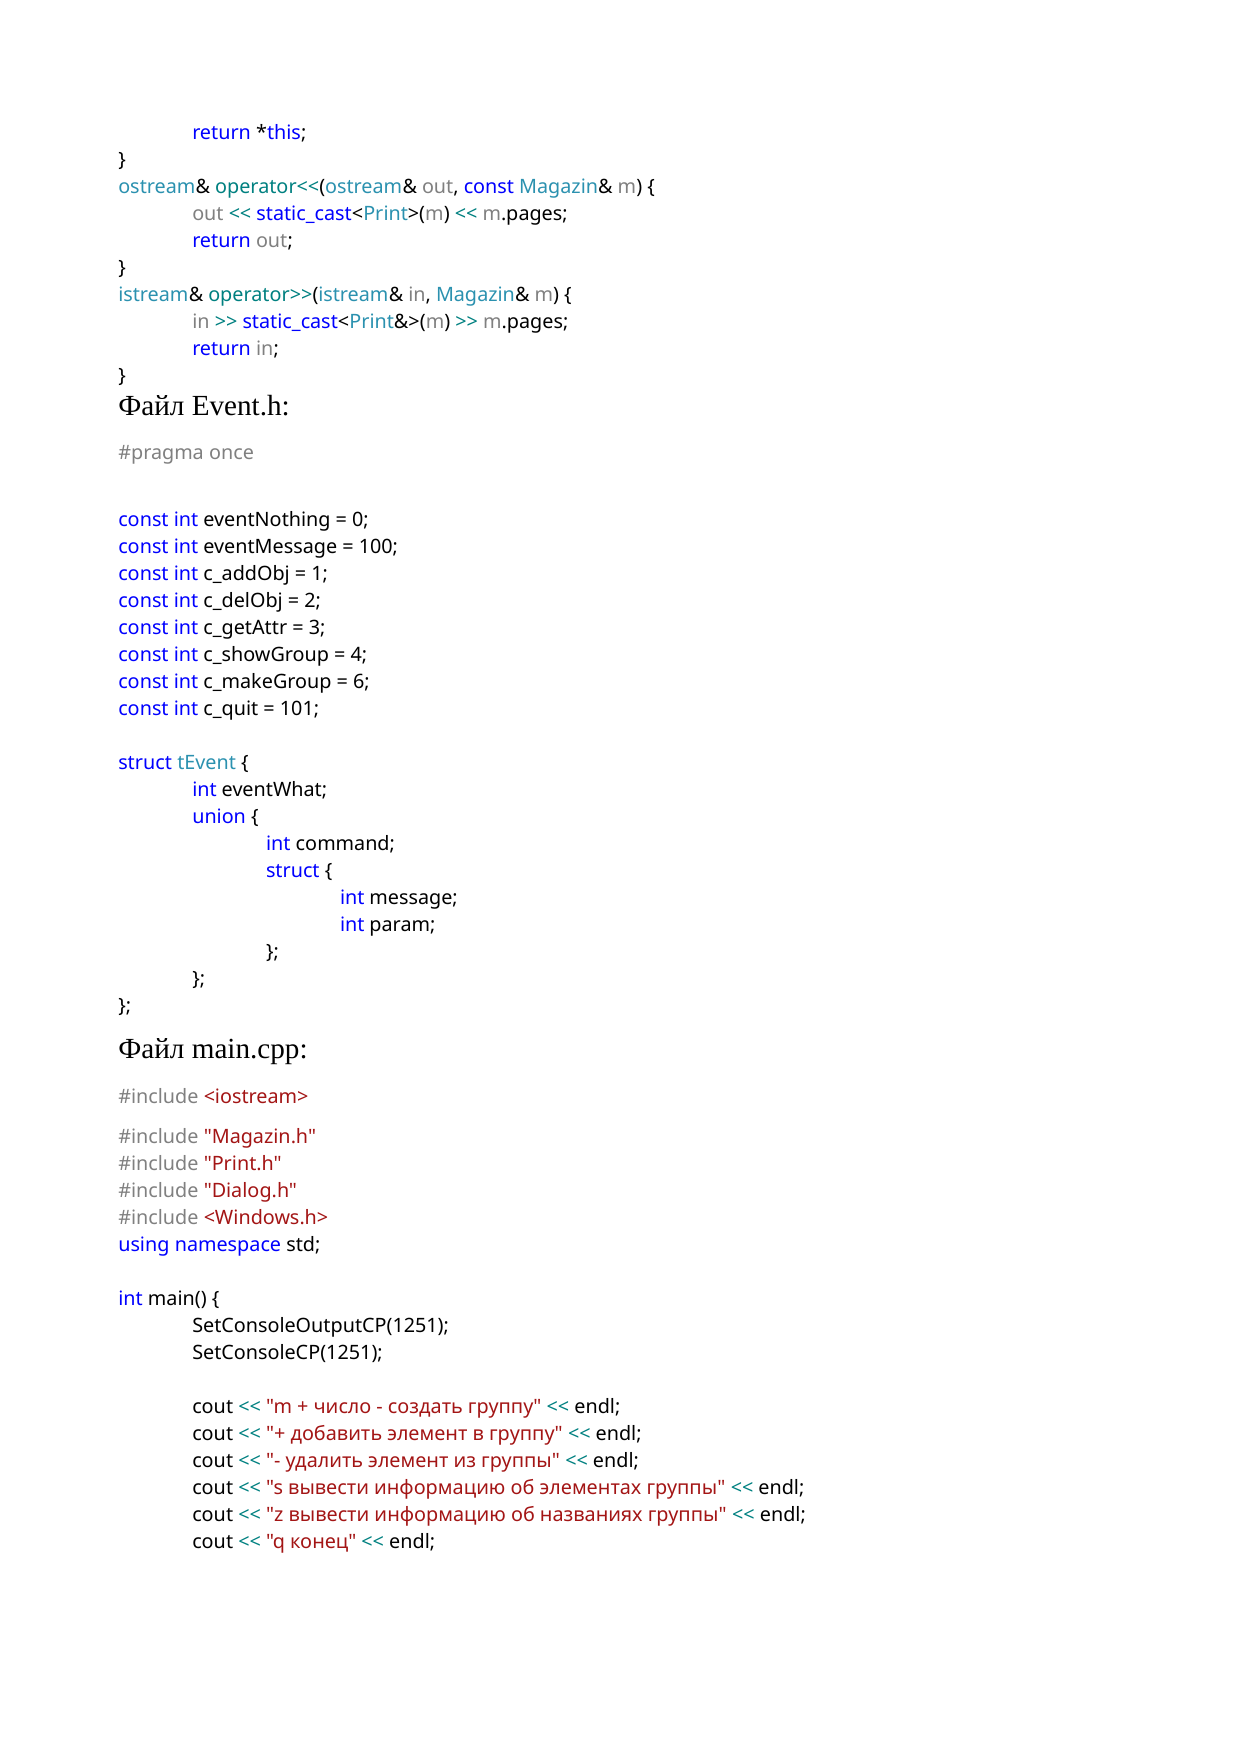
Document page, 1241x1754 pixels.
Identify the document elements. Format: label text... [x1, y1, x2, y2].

text #include "Dialog.h" [118, 1176, 1122, 1203]
text Файл Event.h: [118, 388, 1122, 421]
text #pragma once [118, 438, 1122, 465]
text cout << "- удалить элемент из группы" << endl; [118, 1446, 1122, 1473]
text struct tEvent { [118, 748, 1122, 775]
text return out; [118, 226, 1122, 253]
text int main() { [118, 1284, 1122, 1311]
text ostream& operator<<(ostream& out, const Magazin& m) { [118, 172, 1122, 199]
text cout << "+ добавить элемент в группу" << endl; [118, 1419, 1122, 1446]
text struct { [118, 856, 1122, 883]
text return *this; [118, 118, 1122, 145]
text cout << "s вывести информацию об элементах группы" << endl; [118, 1473, 1122, 1500]
text }; [118, 991, 1122, 1018]
text in >> static_cast<Print&>(m) >> m.pages; [118, 307, 1122, 334]
text const int eventMessage = 100; [118, 533, 1122, 559]
text const int c_showGroup = 4; [118, 641, 1122, 667]
text union { [118, 802, 1122, 829]
text #include <iostream> [118, 1082, 1122, 1109]
text SetConsoleOutputCP(1251); [118, 1311, 1122, 1338]
text out << static_cast<Print>(m) << m.pages; [118, 199, 1122, 226]
text #include <Windows.h> [118, 1203, 1122, 1230]
text int message; [118, 883, 1122, 910]
text } [118, 145, 1122, 172]
text #include "Print.h" [118, 1149, 1122, 1176]
text } [118, 253, 1122, 280]
text int command; [118, 829, 1122, 856]
text SetConsoleCP(1251); [118, 1338, 1122, 1365]
text const int eventNothing = 0; [118, 506, 1122, 533]
text istream& operator>>(istream& in, Magazin& m) { [118, 280, 1122, 307]
text }; [118, 964, 1122, 991]
text const int c_delObj = 2; [118, 587, 1122, 613]
text Файл main.cpp: [118, 1032, 1122, 1065]
text int eventWhat; [118, 775, 1122, 802]
text const int c_quit = 101; [118, 694, 1122, 721]
text cout << "z вывести информацию об названиях группы" << endl; [118, 1500, 1122, 1527]
text return in; [118, 334, 1122, 361]
text } [118, 361, 1122, 388]
text using namespace std; [118, 1230, 1122, 1257]
text cout << "m + число - создать группу" << endl; [118, 1392, 1122, 1419]
text #include "Magazin.h" [118, 1122, 1122, 1149]
text int param; [118, 910, 1122, 937]
text cout << "q конец" << endl; [118, 1527, 1122, 1554]
text }; [118, 937, 1122, 964]
text const int c_addObj = 1; [118, 559, 1122, 587]
text const int c_getAttr = 3; [118, 613, 1122, 641]
text const int c_makeGroup = 6; [118, 667, 1122, 694]
